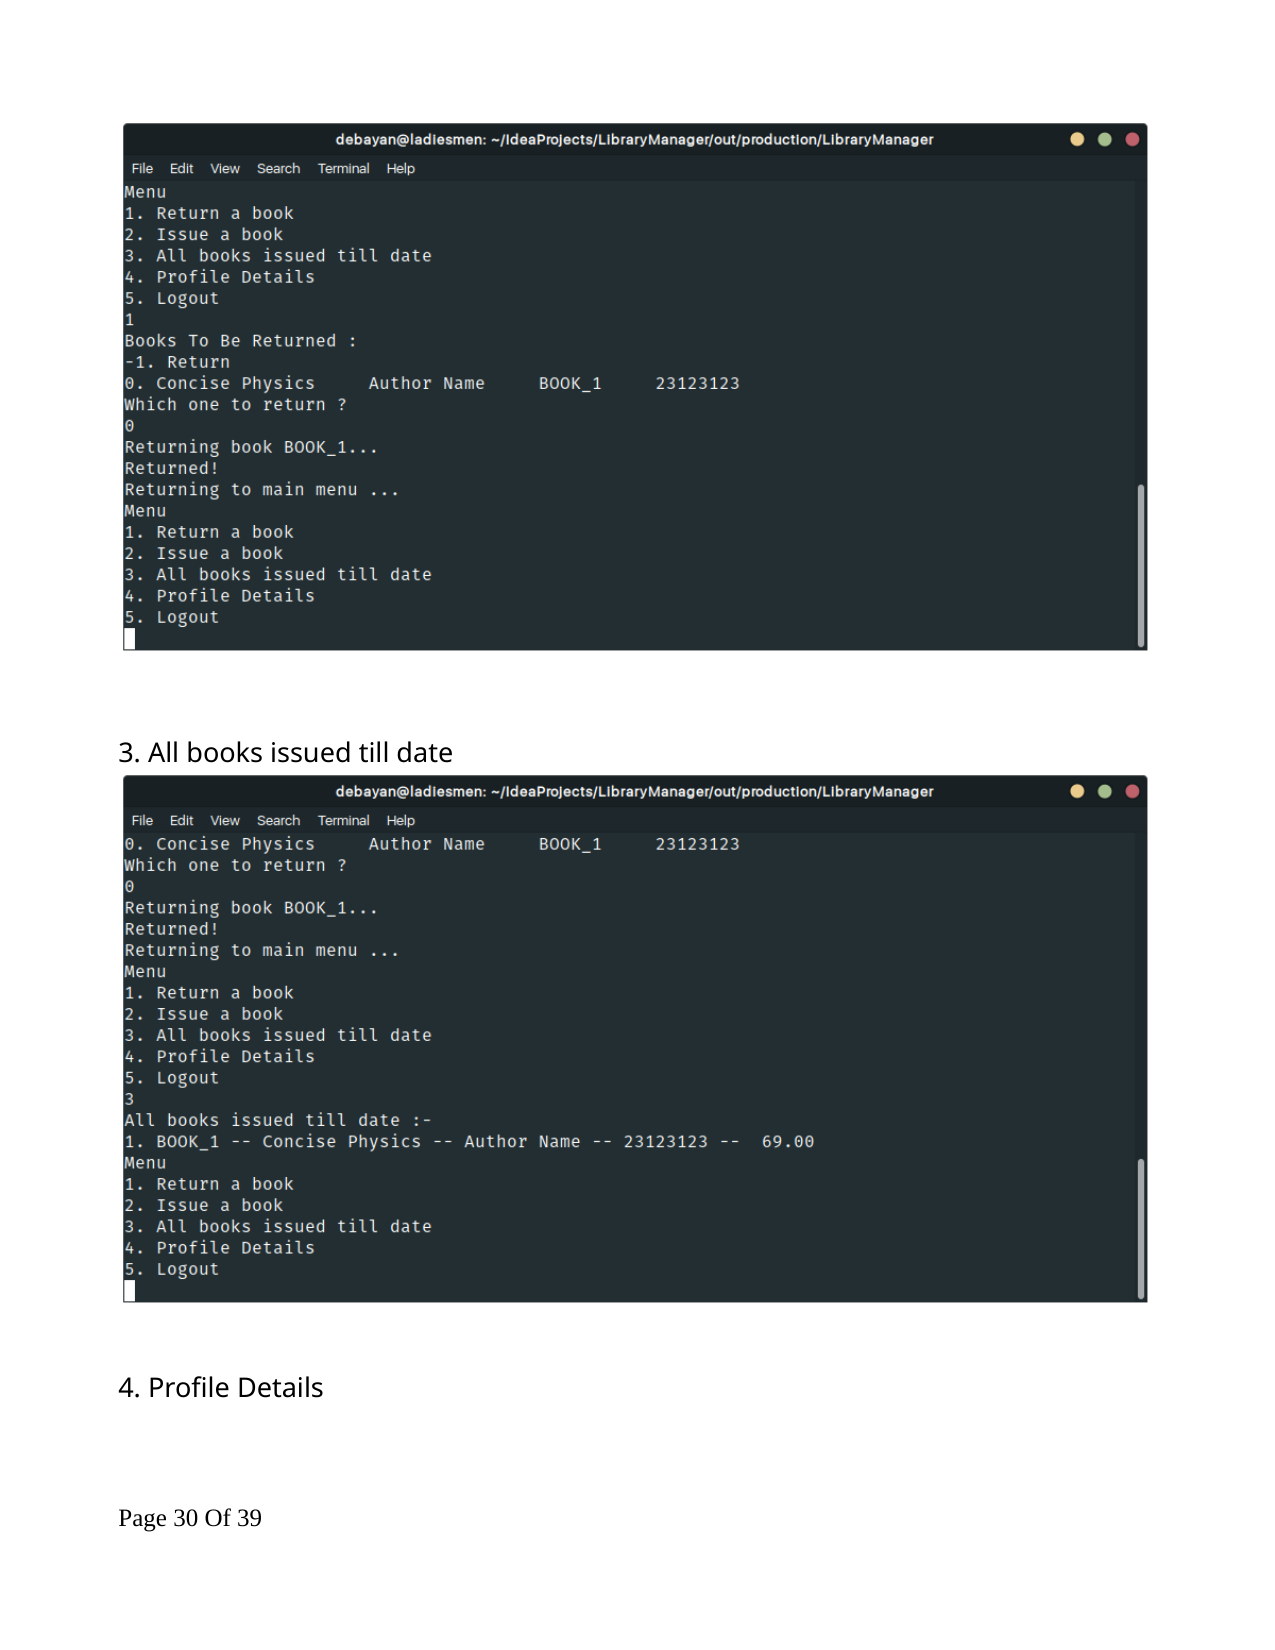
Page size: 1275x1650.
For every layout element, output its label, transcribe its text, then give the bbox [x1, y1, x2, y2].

picture [118, 118, 1157, 660]
picture [118, 770, 1157, 1312]
text 4. Profile Details [118, 1369, 1157, 1406]
text 3. All books issued till date [118, 733, 1157, 770]
